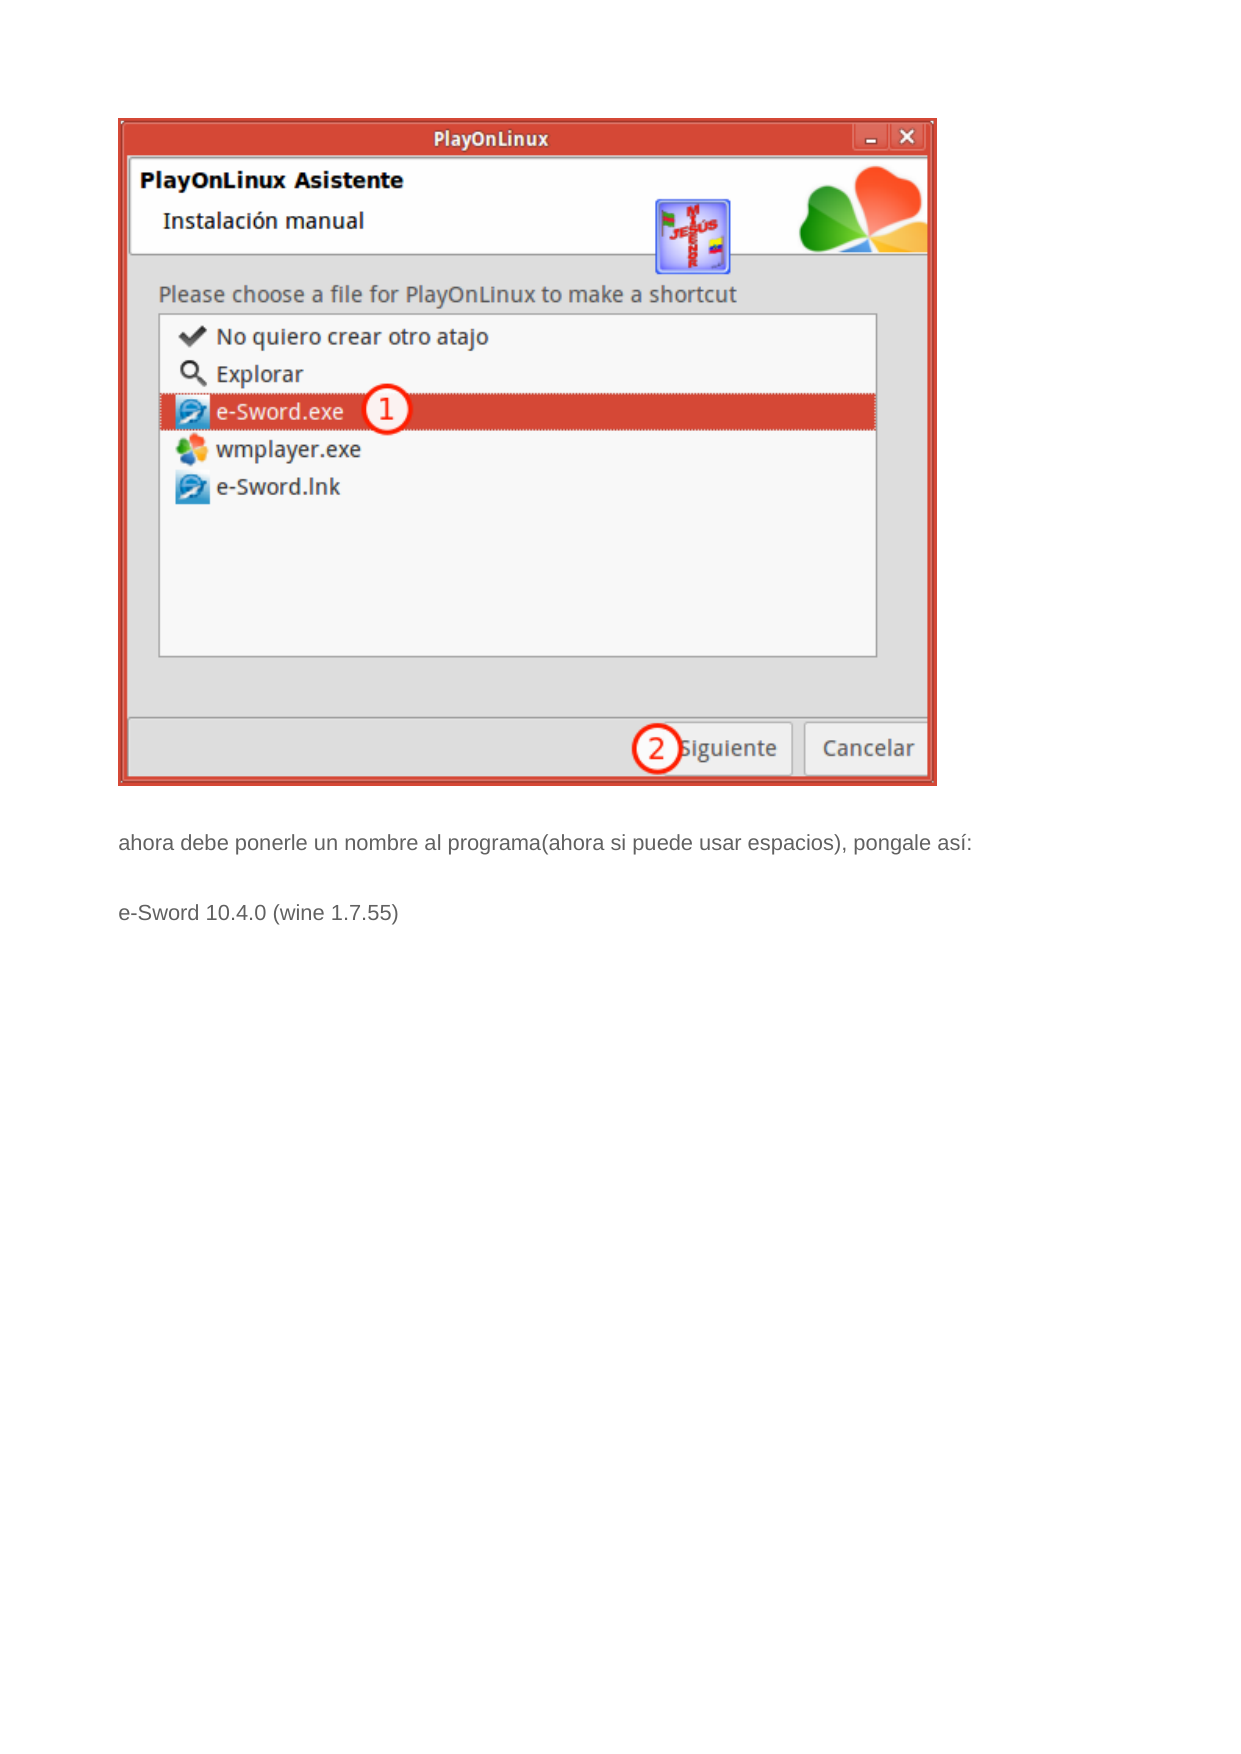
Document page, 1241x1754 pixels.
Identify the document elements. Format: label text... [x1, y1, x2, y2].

picture [118, 118, 937, 786]
text ahora debe ponerle un nombre al programa(ahora si puede usar espacios), pongale así: e-Sword 10.4.0 (wine 1.7.55) [118, 118, 1122, 995]
